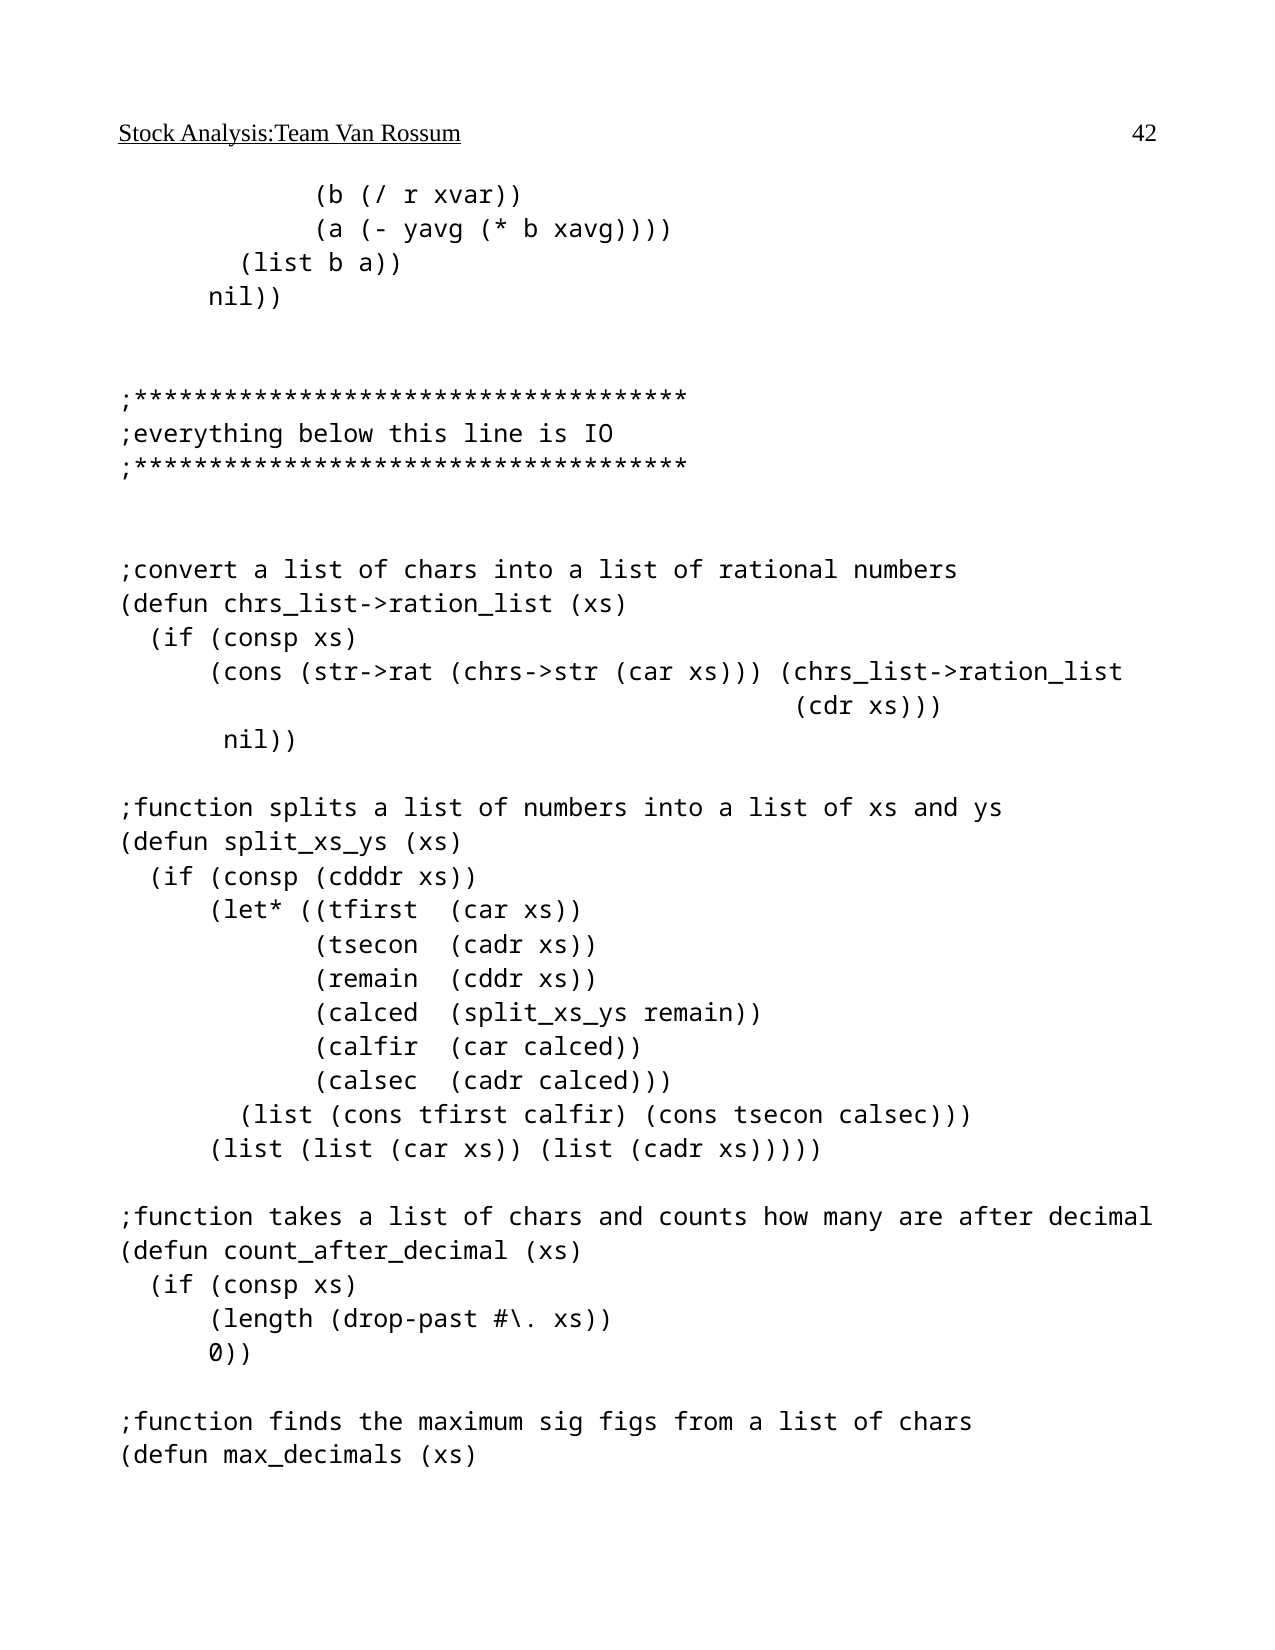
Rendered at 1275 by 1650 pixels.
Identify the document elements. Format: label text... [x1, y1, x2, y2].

text ;convert a list of chars into a list of rational numbers [118, 552, 1157, 586]
text (tsecon (cadr xs)) [118, 926, 1157, 960]
text (if (consp (cdddr xs)) [118, 858, 1157, 892]
text ;function takes a list of chars and counts how many are after decimal [118, 1199, 1157, 1233]
text (list (list (car xs)) (list (cadr xs))))) [118, 1131, 1157, 1165]
text nil)) [118, 722, 1157, 756]
text (cons (str->rat (chrs->str (car xs))) (chrs_list->ration_list [118, 654, 1157, 688]
text (calced (split_xs_ys remain)) [118, 994, 1157, 1028]
text ;function finds the maximum sig figs from a list of chars [118, 1403, 1157, 1437]
text (let* ((tfirst (car xs)) [118, 892, 1157, 926]
text (cdr xs))) [118, 688, 1157, 722]
text ;************************************* [118, 449, 1157, 483]
text (defun count_after_decimal (xs) [118, 1233, 1157, 1267]
text (b (/ r xvar)) [118, 177, 1157, 211]
text (calfir (car calced)) [118, 1028, 1157, 1062]
text (defun split_xs_ys (xs) [118, 824, 1157, 858]
text (list (cons tfirst calfir) (cons tsecon calsec))) [118, 1097, 1157, 1131]
text ;everything below this line is IO [118, 415, 1157, 449]
text ;************************************* [118, 381, 1157, 415]
text ;function splits a list of numbers into a list of xs and ys [118, 790, 1157, 824]
text nil)) [118, 279, 1157, 313]
text (if (consp xs) [118, 620, 1157, 654]
text (calsec (cadr calced))) [118, 1062, 1157, 1097]
text (if (consp xs) [118, 1267, 1157, 1301]
text (remain (cddr xs)) [118, 960, 1157, 994]
text (length (drop-past #\. xs)) [118, 1301, 1157, 1335]
text (a (- yavg (* b xavg)))) [118, 211, 1157, 245]
text 0)) [118, 1335, 1157, 1369]
text (list b a)) [118, 245, 1157, 279]
text (defun max_decimals (xs) [118, 1437, 1157, 1471]
text (defun chrs_list->ration_list (xs) [118, 586, 1157, 620]
